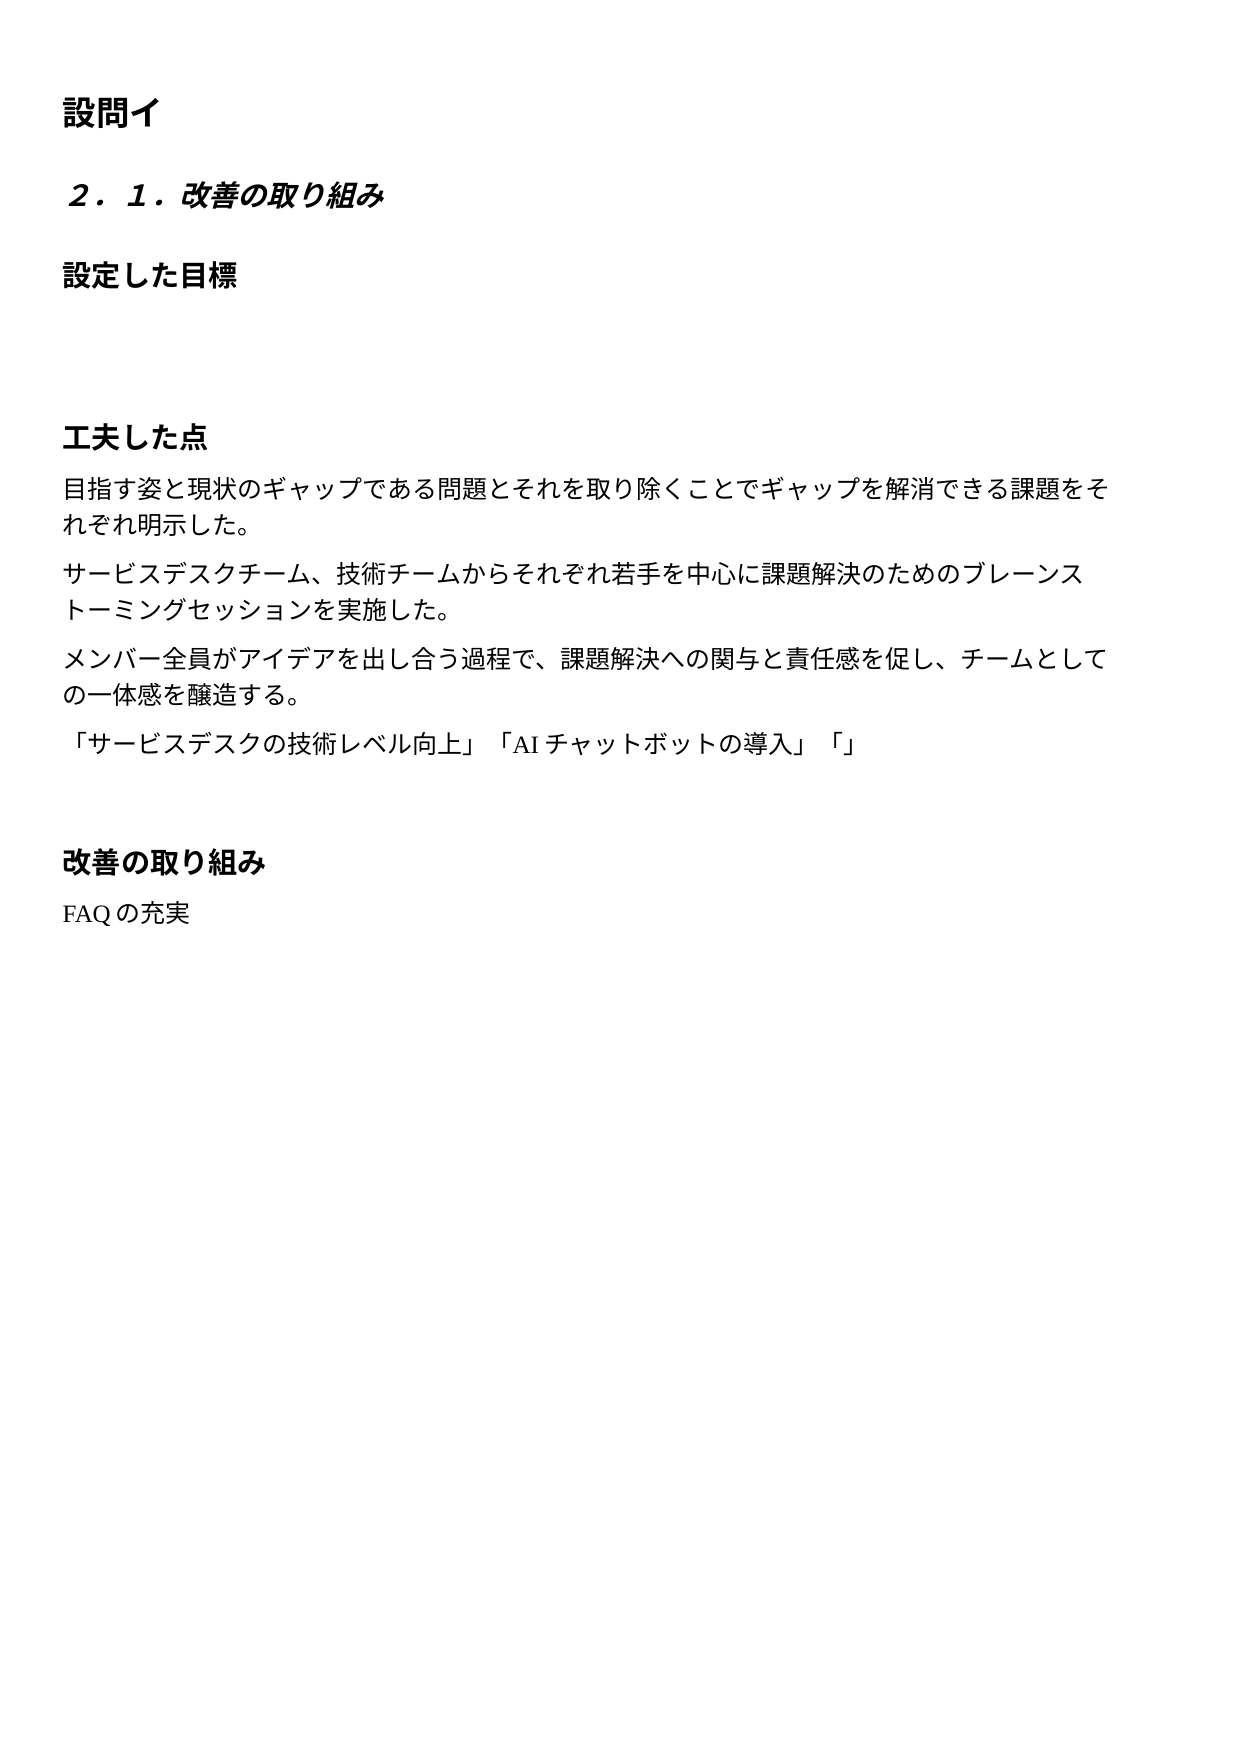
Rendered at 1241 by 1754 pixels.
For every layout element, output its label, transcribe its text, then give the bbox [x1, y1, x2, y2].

subtitle 工夫した点 [62, 414, 1122, 457]
text メンバー全員がアイデアを出し合う過程で、課題解決への関与と責任感を促し、チームとしての一体感を醸造する。 [62, 639, 1122, 712]
subtitle 設定した目標 [62, 252, 1122, 294]
text 目指す姿と現状のギャップである問題とそれを取り除くことでギャップを解消できる課題をそれぞれ明示した。 [62, 469, 1122, 542]
subtitle ２．１．改善の取り組み [62, 172, 1122, 214]
text サービスデスクチーム、技術チームからそれぞれ若手を中心に課題解決のためのブレーンストーミングセッションを実施した。 [62, 554, 1122, 627]
text FAQの充実 [62, 894, 1122, 930]
text 「サービスデスクの技術レベル向上」「AIチャットボットの導入」「」 [62, 724, 1122, 760]
subtitle 改善の取り組み [62, 839, 1122, 881]
subtitle 設問イ [62, 89, 1122, 135]
